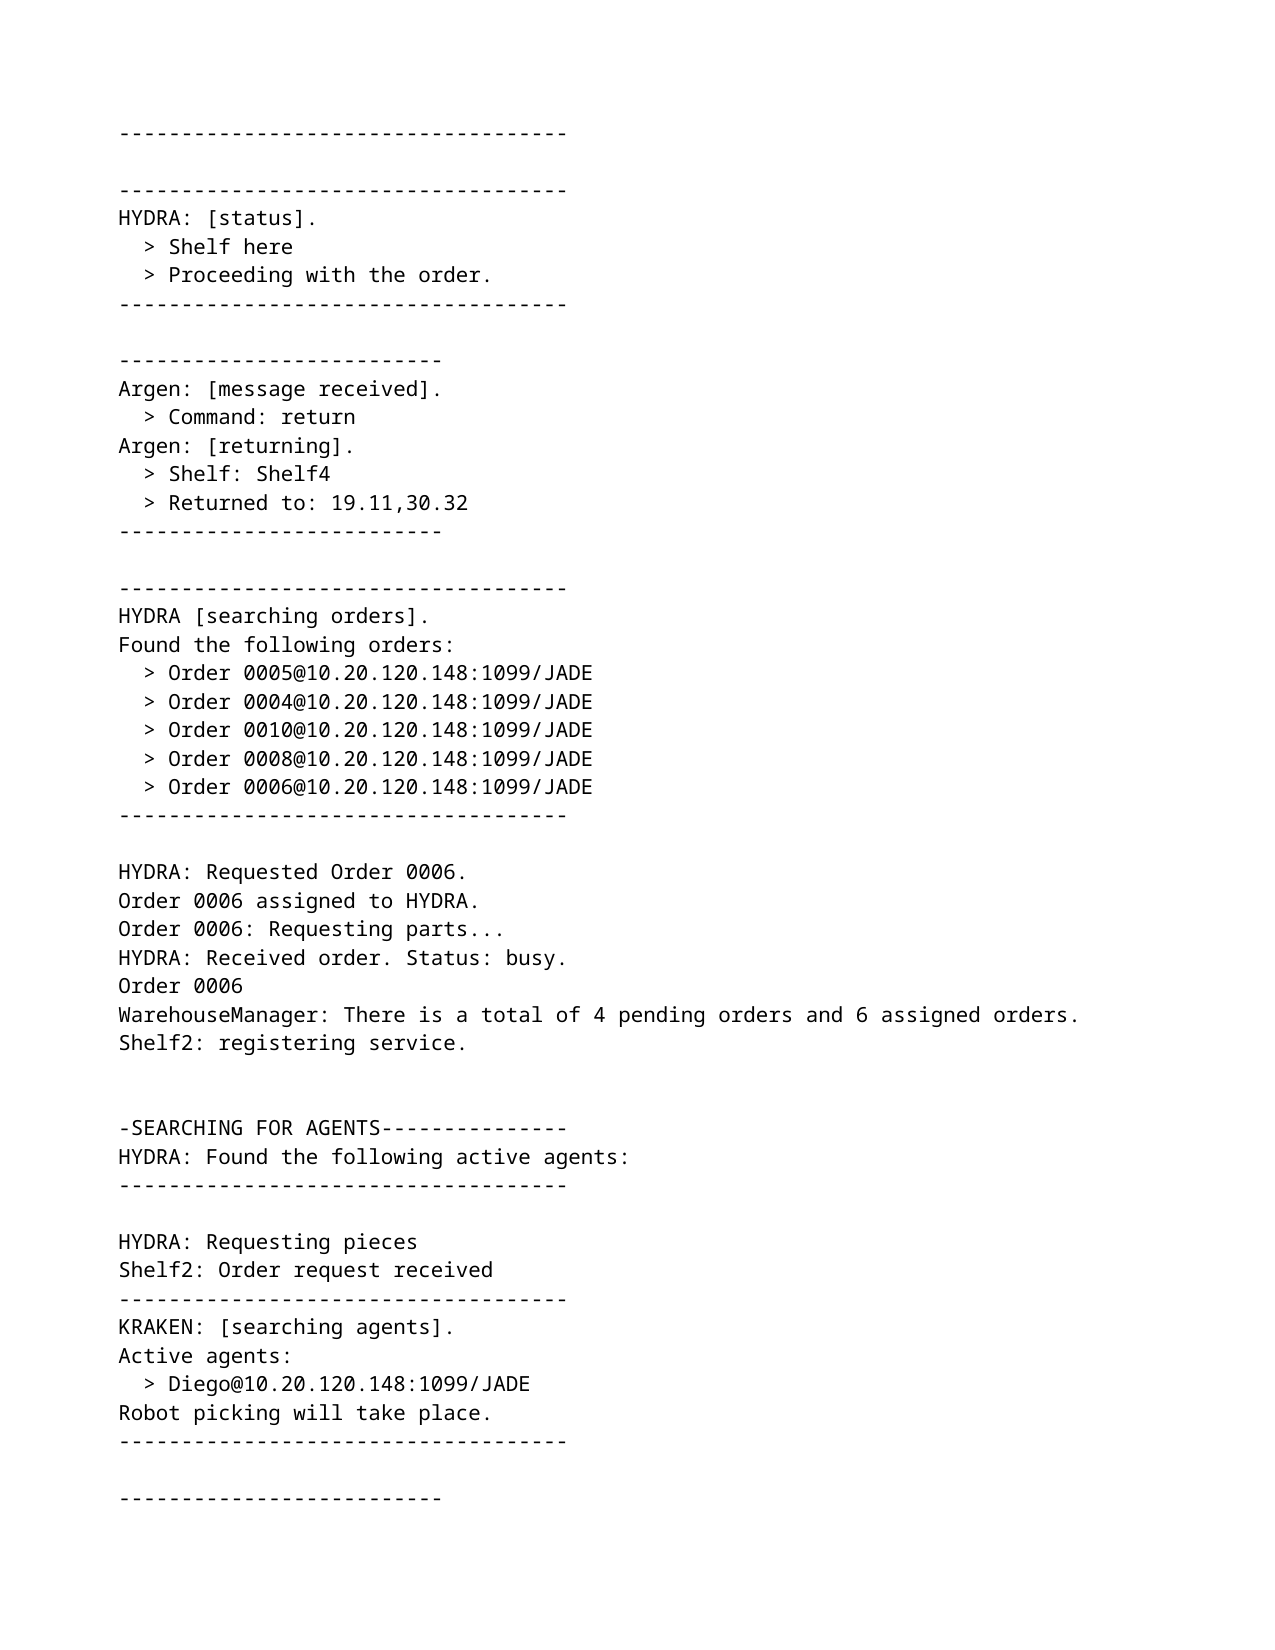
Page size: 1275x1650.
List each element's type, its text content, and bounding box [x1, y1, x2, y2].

text > Order 0005@10.20.120.148:1099/JADE [118, 658, 1157, 687]
text > Shelf here [118, 232, 1157, 260]
text Shelf2: registering service. [118, 1028, 1157, 1057]
text -------------------------- [118, 1483, 1157, 1512]
text > Command: return [118, 402, 1157, 431]
text -------------------------- [118, 346, 1157, 374]
text ------------------------------------ [118, 801, 1157, 829]
text WarehouseManager: There is a total of 4 pending orders and 6 assigned orders. [118, 1000, 1157, 1028]
text > Order 0004@10.20.120.148:1099/JADE [118, 687, 1157, 715]
text ------------------------------------ [118, 1426, 1157, 1455]
text Order 0006 [118, 971, 1157, 1000]
text > Order 0006@10.20.120.148:1099/JADE [118, 772, 1157, 801]
text ------------------------------------ [118, 175, 1157, 203]
text HYDRA: Requesting pieces [118, 1227, 1157, 1256]
text Robot picking will take place. [118, 1398, 1157, 1426]
text > Order 0010@10.20.120.148:1099/JADE [118, 715, 1157, 744]
text HYDRA: Received order. Status: busy. [118, 943, 1157, 971]
text ------------------------------------ [118, 289, 1157, 317]
text Argen: [returning]. [118, 431, 1157, 459]
text Found the following orders: [118, 630, 1157, 658]
text > Returned to: 19.11,30.32 [118, 488, 1157, 516]
text ------------------------------------ [118, 118, 1157, 147]
text ------------------------------------ [118, 1170, 1157, 1199]
text KRAKEN: [searching agents]. [118, 1312, 1157, 1341]
text Shelf2: Order request received [118, 1256, 1157, 1284]
text Order 0006 assigned to HYDRA. [118, 886, 1157, 914]
text > Diego@10.20.120.148:1099/JADE [118, 1369, 1157, 1398]
text > Order 0008@10.20.120.148:1099/JADE [118, 744, 1157, 772]
text ------------------------------------ [118, 573, 1157, 602]
text Argen: [message received]. [118, 374, 1157, 402]
text Order 0006: Requesting parts... [118, 914, 1157, 943]
text HYDRA: [status]. [118, 203, 1157, 232]
text HYDRA: Requested Order 0006. [118, 857, 1157, 886]
text HYDRA [searching orders]. [118, 602, 1157, 630]
text HYDRA: Found the following active agents: [118, 1142, 1157, 1170]
text ------------------------------------ [118, 1284, 1157, 1312]
text > Shelf: Shelf4 [118, 459, 1157, 488]
text -SEARCHING FOR AGENTS--------------- [118, 1113, 1157, 1142]
text Active agents: [118, 1341, 1157, 1369]
text -------------------------- [118, 516, 1157, 545]
text > Proceeding with the order. [118, 260, 1157, 289]
